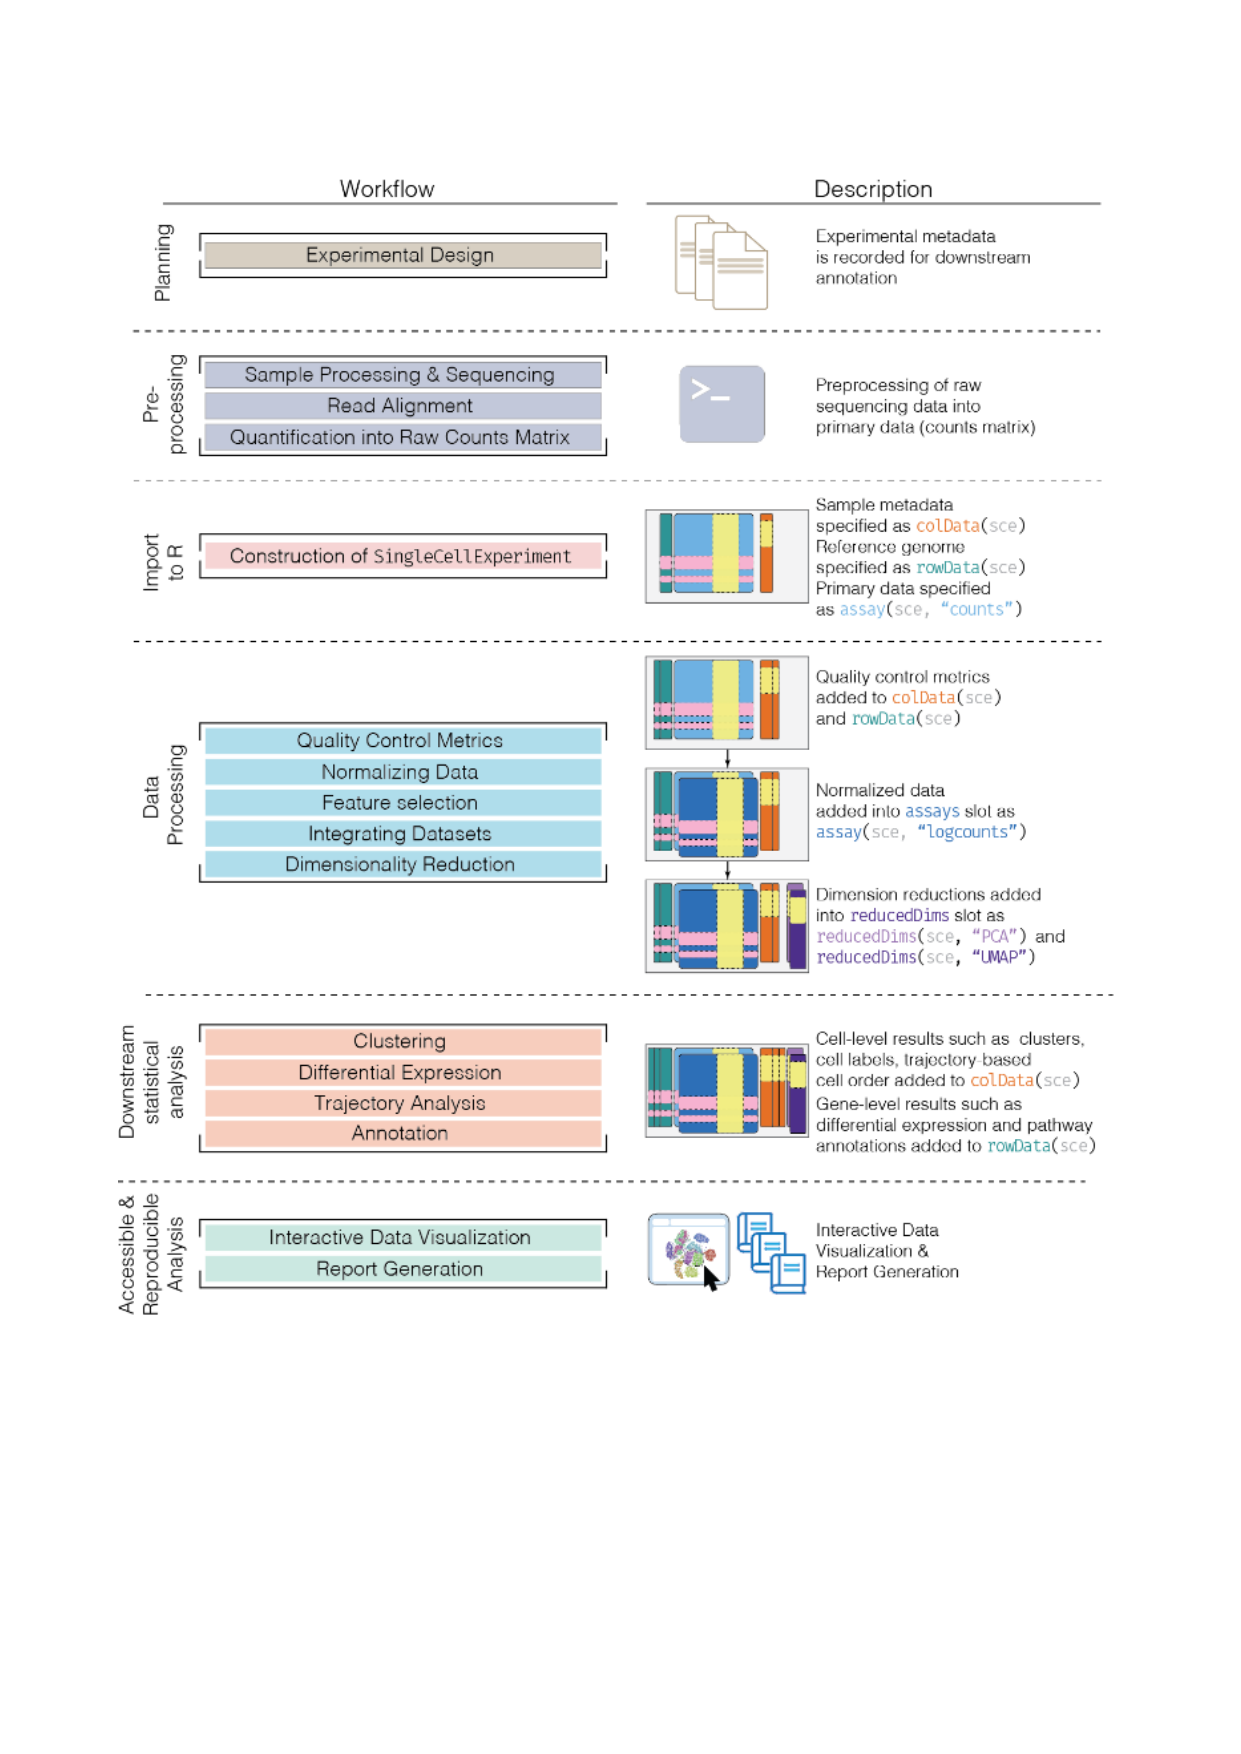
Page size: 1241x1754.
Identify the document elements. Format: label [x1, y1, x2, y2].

picture [118, 152, 1123, 1336]
